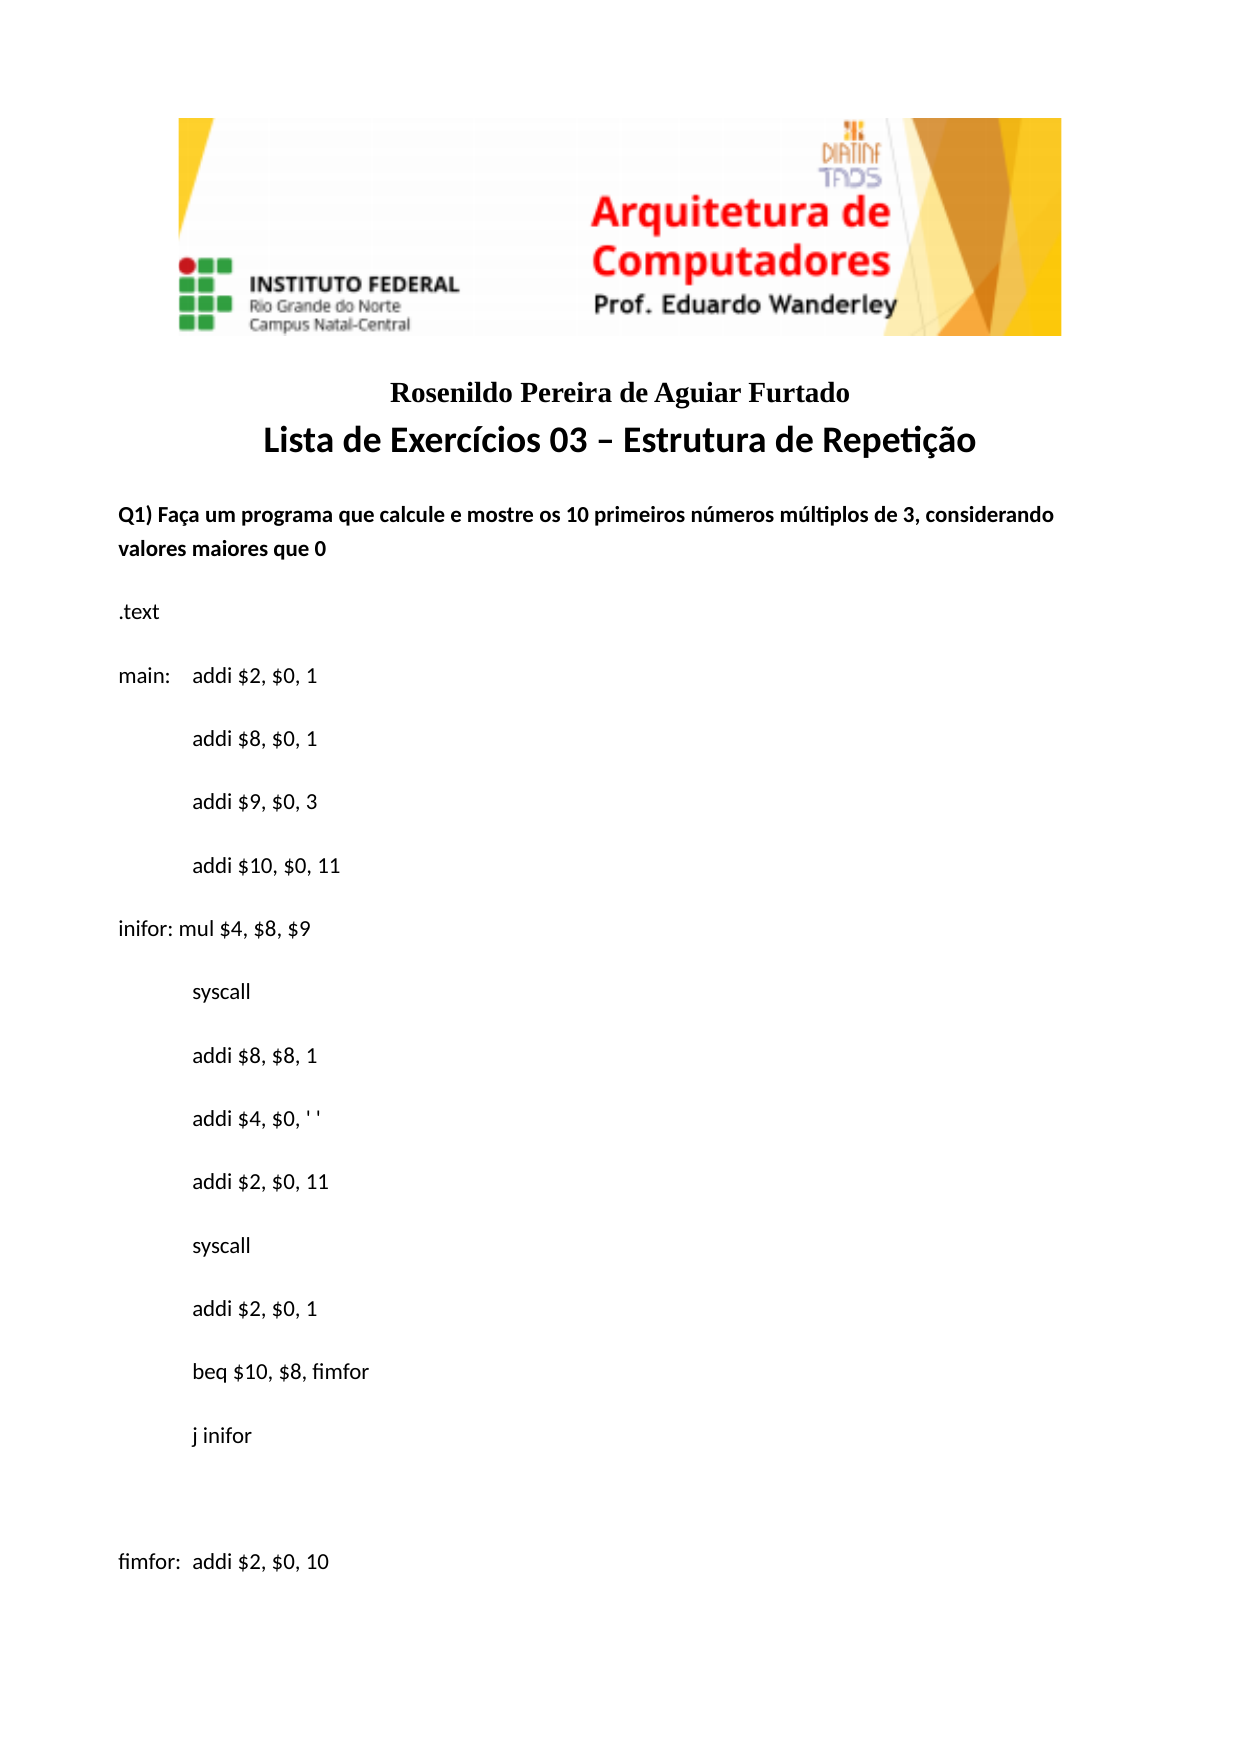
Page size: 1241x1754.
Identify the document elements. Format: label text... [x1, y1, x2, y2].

text addi $2, $0, 11 [118, 1167, 1122, 1195]
text j inifor [118, 1421, 1122, 1449]
text addi $8, $8, 1 [118, 1041, 1122, 1069]
text Q1) Faça um programa que calcule e mostre os 10 primeiros números múltiplos de 3, considerando valores maiores que 0 [118, 500, 1122, 562]
text Lista de Exercícios 03 – Estrutura de Repetição [118, 416, 1122, 462]
text inifor: mul $4, $8, $9 [118, 914, 1122, 942]
text fimfor: addi $2, $0, 10 [118, 1547, 1122, 1575]
picture [178, 118, 1062, 336]
text syscall [118, 977, 1122, 1005]
text syscall [118, 1231, 1122, 1259]
text main: addi $2, $0, 1 [118, 661, 1122, 689]
text addi $9, $0, 3 [118, 787, 1122, 815]
text Rosenildo Pereira de Aguiar Furtado [118, 376, 1122, 409]
text beq $10, $8, fimfor [118, 1357, 1122, 1385]
text addi $8, $0, 1 [118, 724, 1122, 752]
text addi $10, $0, 11 [118, 851, 1122, 879]
text addi $2, $0, 1 [118, 1294, 1122, 1322]
text addi $4, $0, ' ' [118, 1104, 1122, 1132]
text .text [118, 597, 1122, 625]
